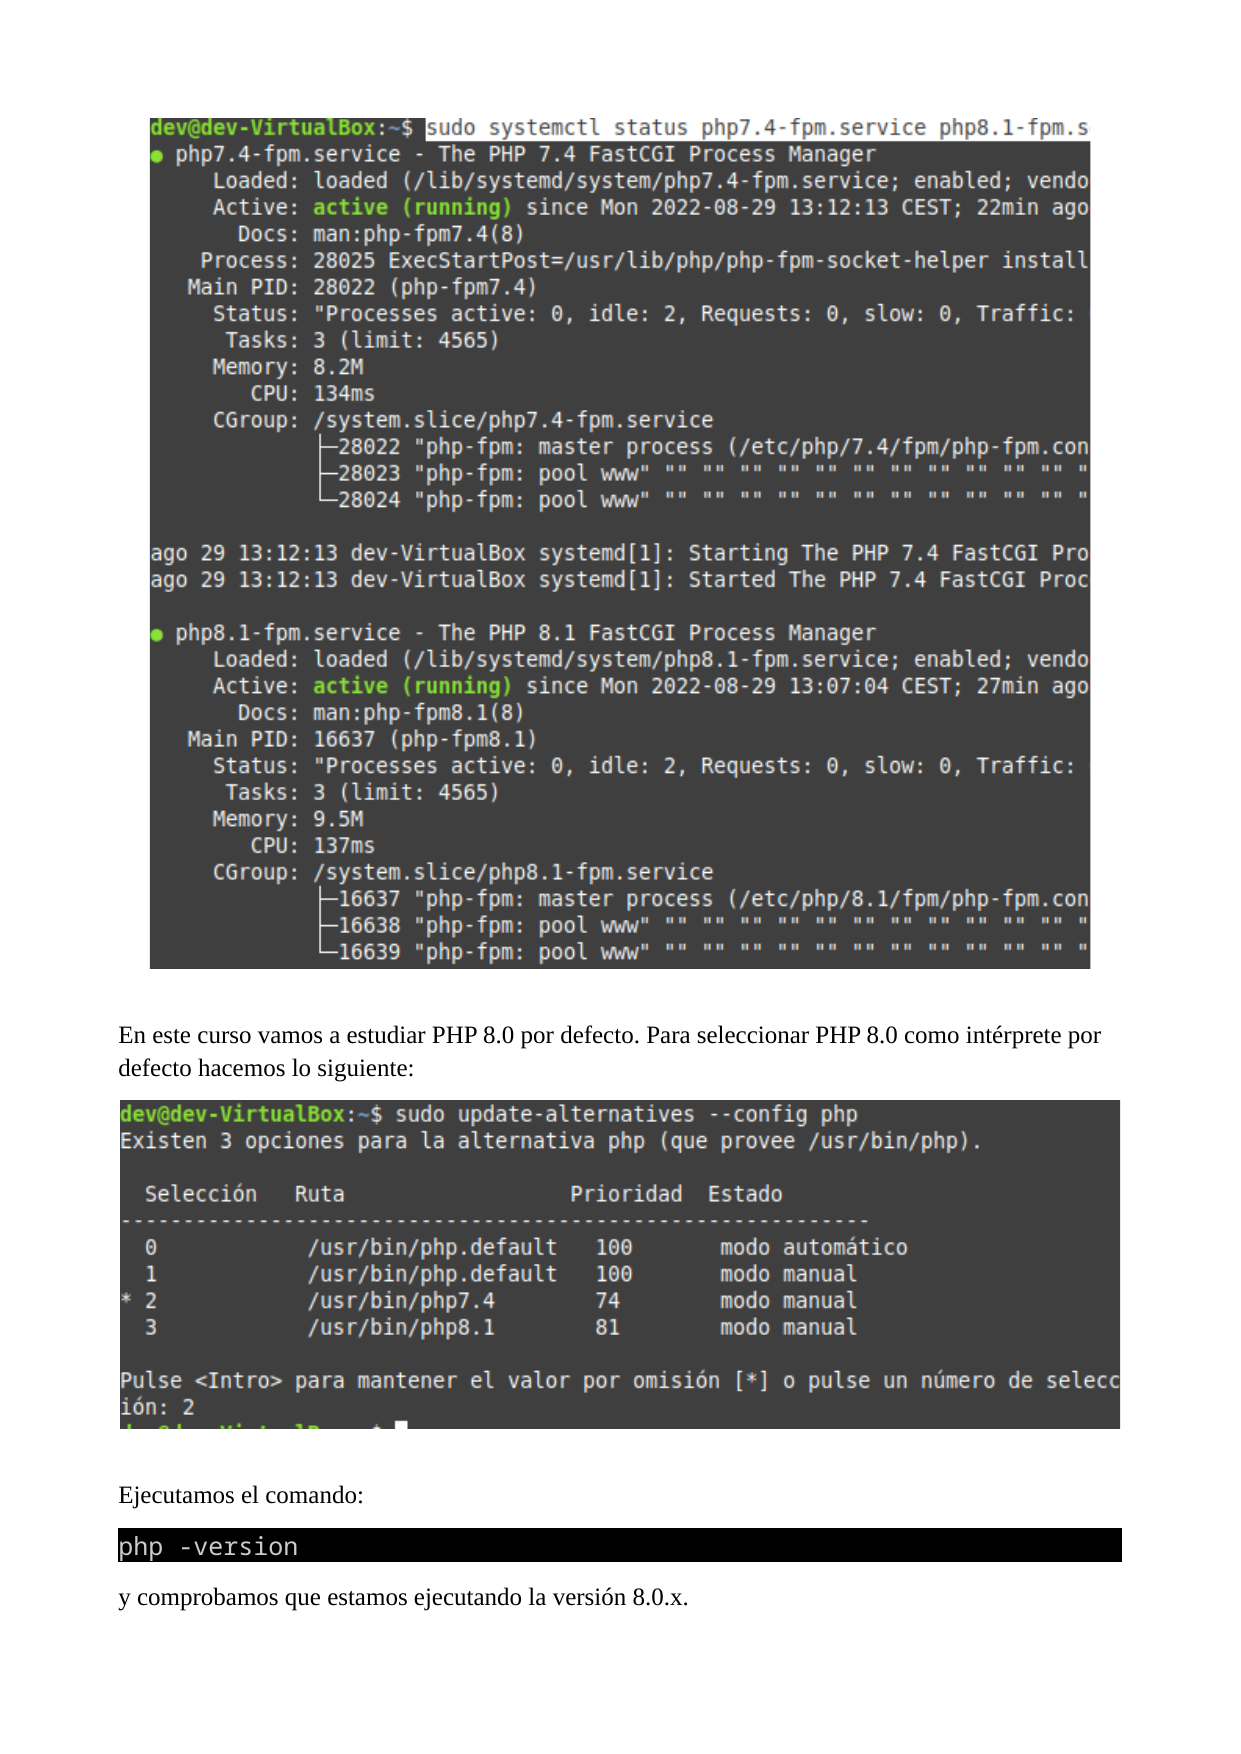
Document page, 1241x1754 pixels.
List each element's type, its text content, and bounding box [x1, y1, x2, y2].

text En este curso vamos a estudiar PHP 8.0 por defecto. Para seleccionar PHP 8.0 como intérprete por defecto hacemos lo siguiente: [118, 1020, 1122, 1082]
picture [120, 1100, 1121, 1429]
text y comprobamos que estamos ejecutando la versión 8.0.x. [118, 1582, 1122, 1611]
text Ejecutamos el comando: [118, 1481, 1122, 1509]
picture [149, 118, 1091, 969]
text php -version [118, 1528, 1122, 1562]
